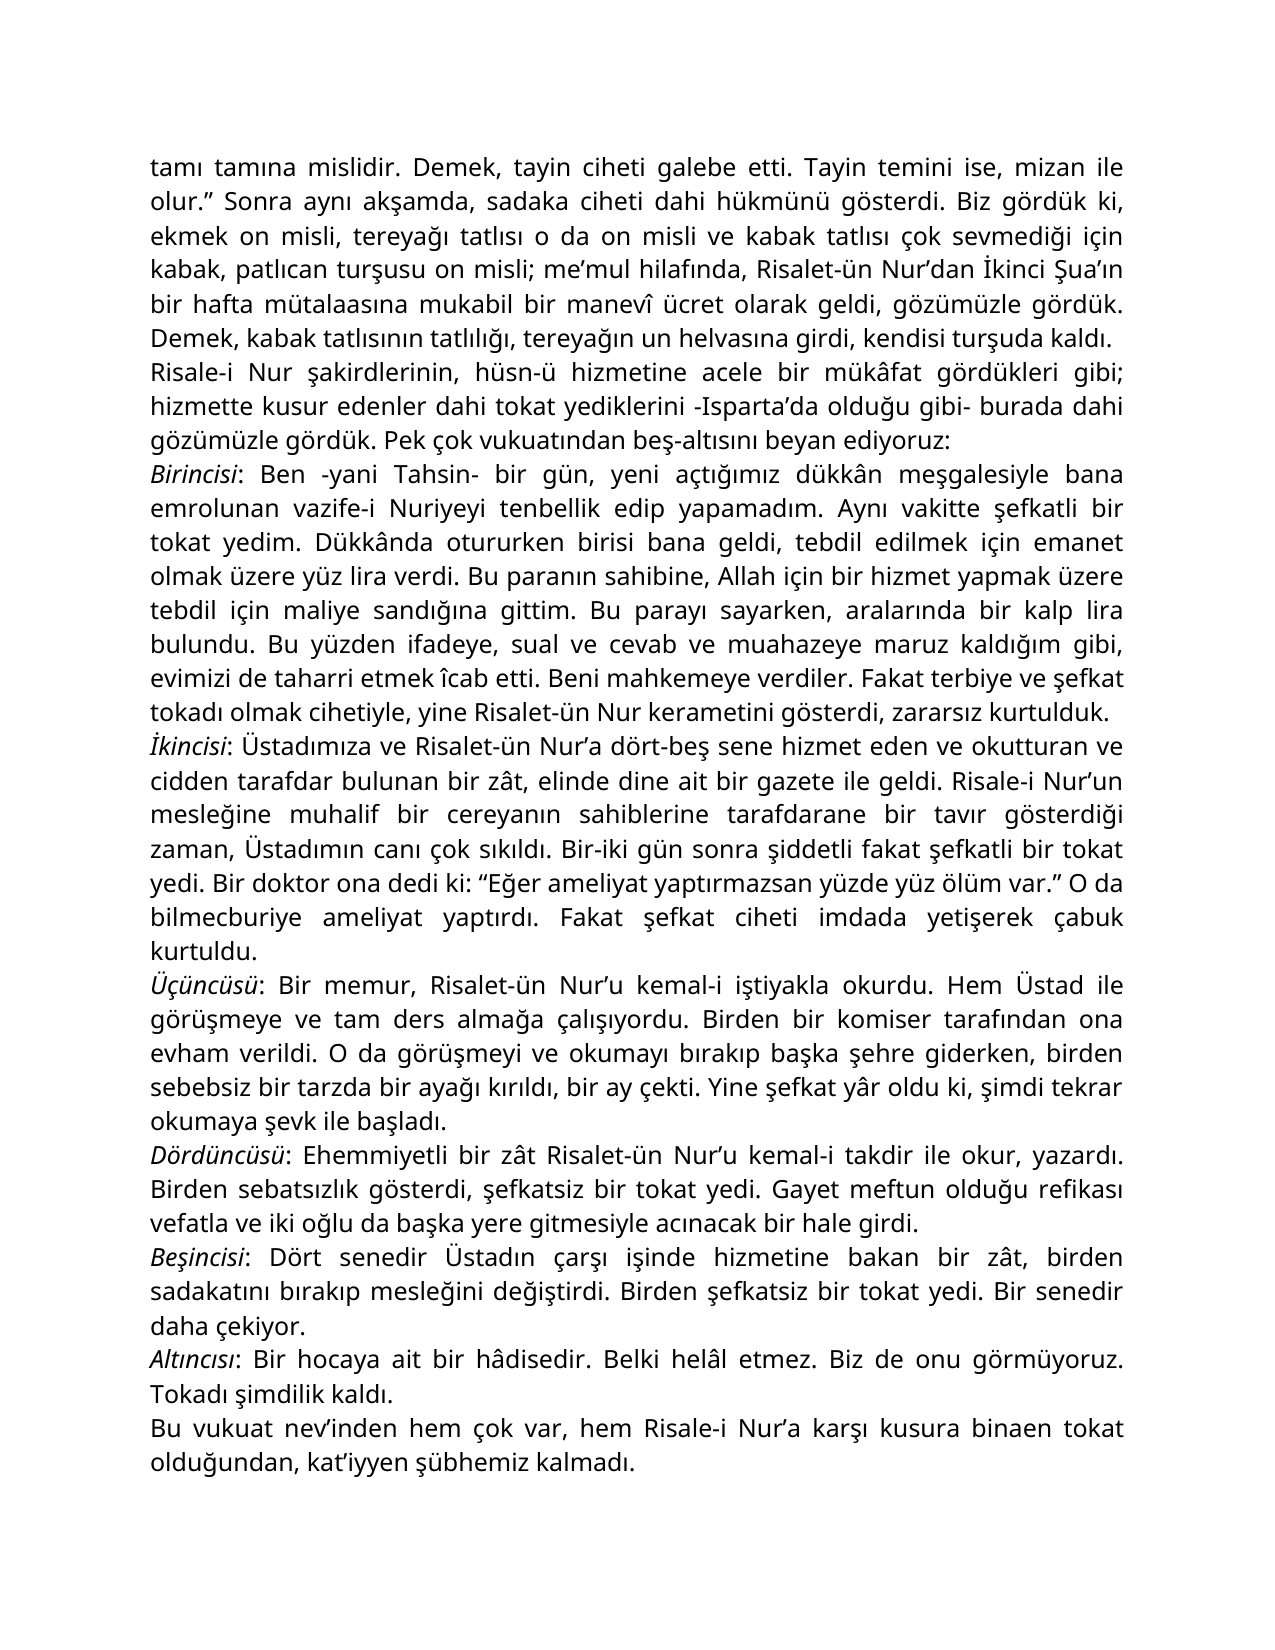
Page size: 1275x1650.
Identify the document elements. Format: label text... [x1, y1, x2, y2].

text tamı tamına mislidir. Demek, tayin ciheti galebe etti. Tayin temini ise, mizan ile olur.” Sonra aynı akşamda, sadaka ciheti dahi hükmünü gösterdi. Biz gördük ki, ekmek on misli, tereyağı tatlısı o da on misli ve kabak tatlısı çok sevmediği için kabak, patlıcan turşusu on misli; me’mul hilafında, Risalet-ün Nur’dan İkinci Şua’ın bir hafta mütalaasına mukabil bir manevî ücret olarak geldi, gözümüzle gördük. Demek, kabak tatlısının tatlılığı, tereyağın un helvasına girdi, kendisi turşuda kaldı. [150, 150, 1125, 354]
text Üçüncüsü: Bir memur, Risalet-ün Nur’u kemal-i iştiyakla okurdu. Hem Üstad ile görüşmeye ve tam ders almağa çalışıyordu. Birden bir komiser tarafından ona evham verildi. O da görüşmeyi ve okumayı bırakıp başka şehre giderken, birden sebebsiz bir tarzda bir ayağı kırıldı, bir ay çekti. Yine şefkat yâr oldu ki, şimdi tekrar okumaya şevk ile başladı. [150, 967, 1125, 1138]
text Altıncısı: Bir hocaya ait bir hâdisedir. Belki helâl etmez. Biz de onu görmüyoruz. Tokadı şimdilik kaldı. [150, 1342, 1125, 1410]
text İkincisi: Üstadımıza ve Risalet-ün Nur’a dört-beş sene hizmet eden ve okutturan ve cidden tarafdar bulunan bir zât, elinde dine ait bir gazete ile geldi. Risale-i Nur’un mesleğine muhalif bir cereyanın sahiblerine tarafdarane bir tavır gösterdiği zaman, Üstadımın canı çok sıkıldı. Bir-iki gün sonra şiddetli fakat şefkatli bir tokat yedi. Bir doktor ona dedi ki: “Eğer ameliyat yaptırmazsan yüzde yüz ölüm var.” O da bilmecburiye ameliyat yaptırdı. Fakat şefkat ciheti imdada yetişerek çabuk kurtuldu. [150, 729, 1125, 967]
text Beşincisi: Dört senedir Üstadın çarşı işinde hizmetine bakan bir zât, birden sadakatını bırakıp mesleğini değiştirdi. Birden şefkatsiz bir tokat yedi. Bir senedir daha çekiyor. [150, 1240, 1125, 1342]
text Dördüncüsü: Ehemmiyetli bir zât Risalet-ün Nur’u kemal-i takdir ile okur, yazardı. Birden sebatsızlık gösterdi, şefkatsiz bir tokat yedi. Gayet meftun olduğu refikası vefatla ve iki oğlu da başka yere gitmesiyle acınacak bir hale girdi. [150, 1138, 1125, 1240]
text Risale-i Nur şakirdlerinin, hüsn-ü hizmetine acele bir mükâfat gördükleri gibi; hizmette kusur edenler dahi tokat yediklerini -Isparta’da olduğu gibi- burada dahi gözümüzle gördük. Pek çok vukuatından beş-altısını beyan ediyoruz: [150, 354, 1125, 457]
text Birincisi: Ben -yani Tahsin- bir gün, yeni açtığımız dükkân meşgalesiyle bana emrolunan vazife-i Nuriyeyi tenbellik edip yapamadım. Aynı vakitte şefkatli bir tokat yedim. Dükkânda otururken birisi bana geldi, tebdil edilmek için emanet olmak üzere yüz lira verdi. Bu paranın sahibine, Allah için bir hizmet yapmak üzere tebdil için maliye sandığına gittim. Bu parayı sayarken, aralarında bir kalp lira bulundu. Bu yüzden ifadeye, sual ve cevab ve muahazeye maruz kaldığım gibi, evimizi de taharri etmek îcab etti. Beni mahkemeye verdiler. Fakat terbiye ve şefkat tokadı olmak cihetiyle, yine Risalet-ün Nur kerametini gösterdi, zararsız kurtulduk. [150, 457, 1125, 729]
text Bu vukuat nev’inden hem çok var, hem Risale-i Nur’a karşı kusura binaen tokat olduğundan, kat’iyyen şübhemiz kalmadı. [150, 1410, 1125, 1478]
